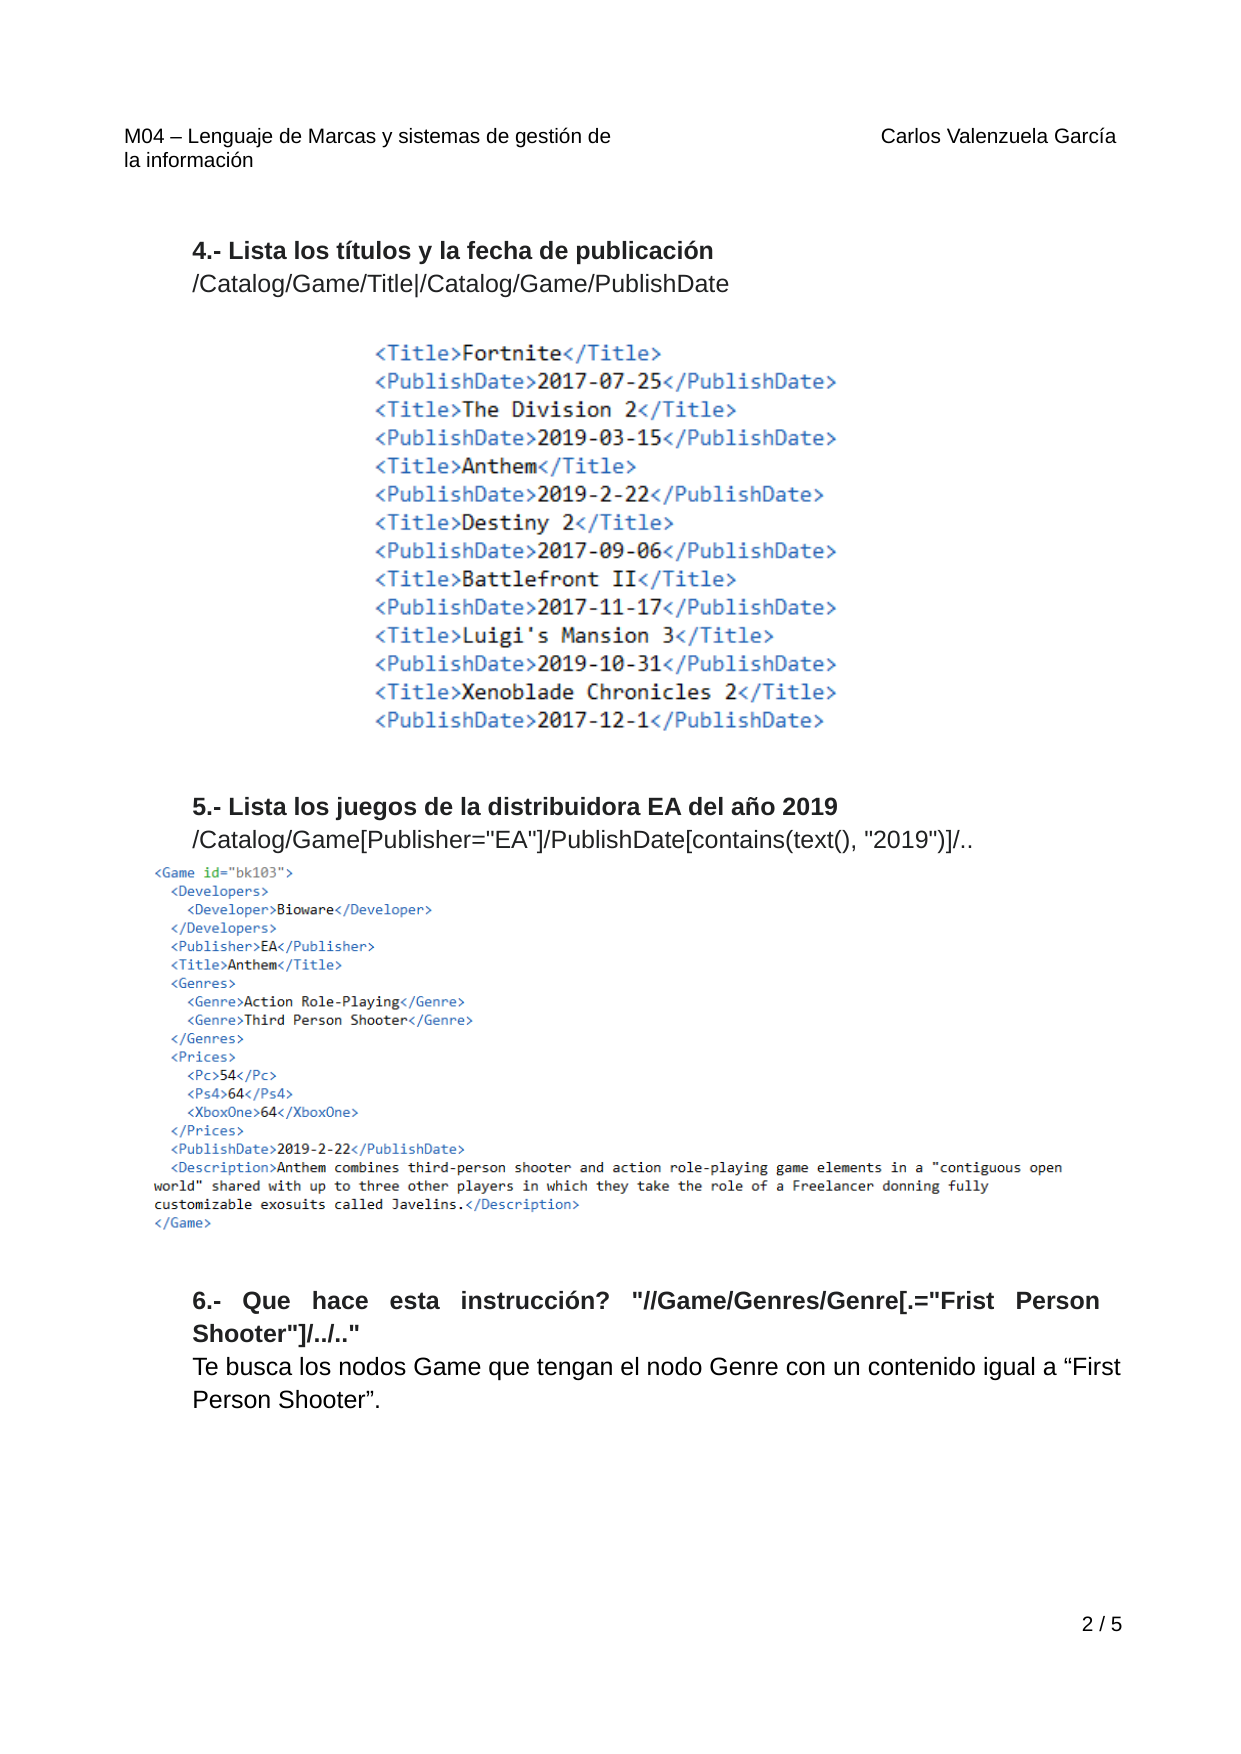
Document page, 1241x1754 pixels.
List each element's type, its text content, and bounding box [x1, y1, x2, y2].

picture [373, 334, 867, 756]
text 4.- Lista los títulos y la fecha de publicación [118, 236, 1122, 264]
text Te busca los nodos Game que tengan el nodo Genre con un contenido igual a “First Person Shooter”. [118, 1352, 1122, 1414]
text /Catalog/Game[Publisher="EA"]/PublishDate[contains(text(), "2019")]/.. [118, 825, 1122, 854]
picture [150, 858, 1090, 1249]
text 6.- Que hace esta instrucción? "//Game/Genres/Genre[.="Frist Person Shooter"]/../.." [118, 1286, 1122, 1348]
text /Catalog/Game/Title|/Catalog/Game/PublishDate [118, 269, 1122, 297]
text 5.- Lista los juegos de la distribuidora EA del año 2019 [118, 792, 1122, 821]
